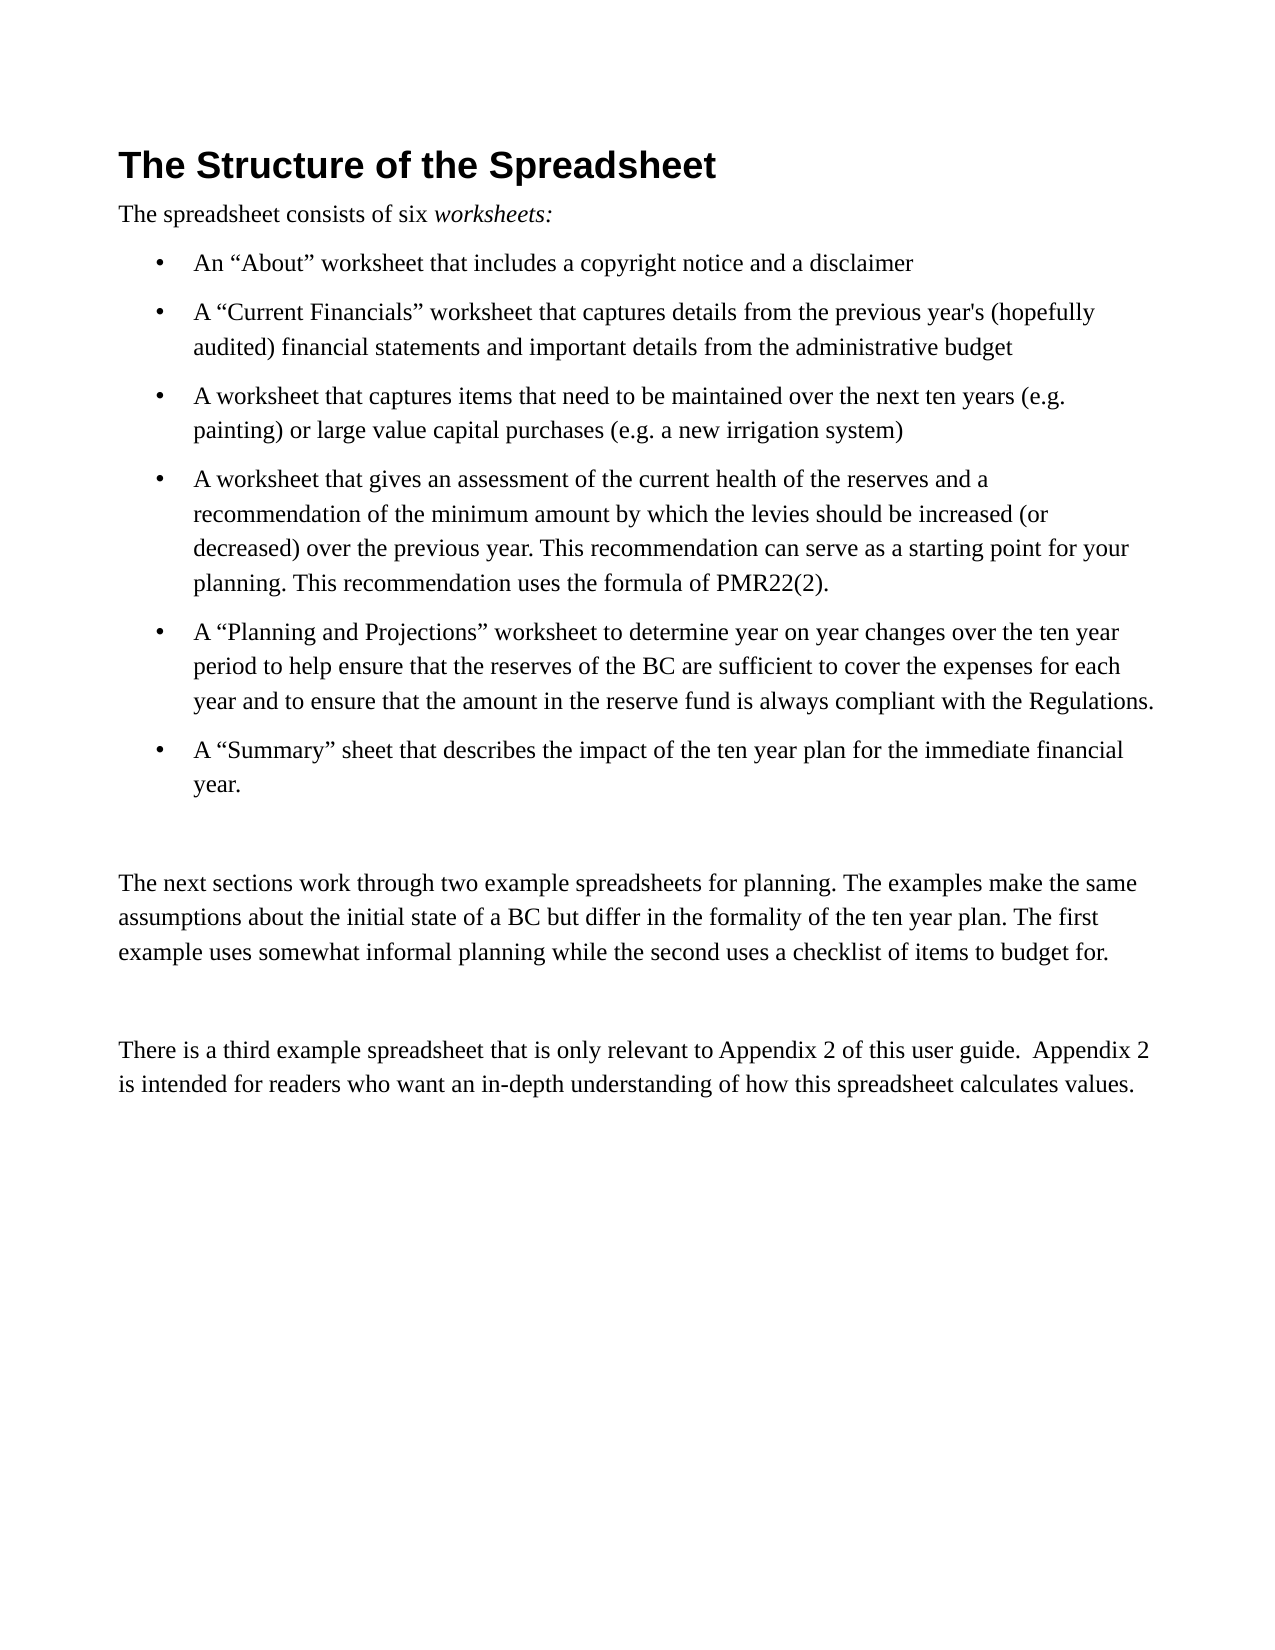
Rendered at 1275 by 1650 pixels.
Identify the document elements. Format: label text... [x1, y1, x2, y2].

text The spreadsheet consists of six worksheets: [118, 199, 1157, 228]
list An “About” worksheet that includes a copyright notice and a disclaimer [156, 248, 1157, 277]
list A “Summary” sheet that describes the impact of the ten year plan for the immediate financial year. [156, 735, 1157, 798]
list A worksheet that gives an assessment of the current health of the reserves and a recommendation of the minimum amount by which the levies should be increased (or decreased) over the previous year. This recommendation can serve as a starting point for your planning. This recommendation uses the formula of PMR22(2). [156, 464, 1157, 597]
list A “Planning and Projections” worksheet to determine year on year changes over the ten year period to help ensure that the reserves of the BC are sufficient to cover the expenses for each year and to ensure that the amount in the reserve fund is always compliant with the Regulations. [156, 617, 1157, 715]
subtitle The Structure of the Spreadsheet [118, 143, 1157, 187]
list A worksheet that captures items that need to be maintained over the next ten years (e.g. painting) or large value capital purchases (e.g. a new irrigation system) [156, 381, 1157, 444]
text The next sections work through two example spreadsheets for planning. The examples make the same assumptions about the initial state of a BC but differ in the formality of the ten year plan. The first example uses somewhat informal planning while the second uses a checklist of items to budget for. [118, 868, 1157, 965]
list A “Current Financials” worksheet that captures details from the previous year's (hopefully audited) financial statements and important details from the administrative budget [156, 297, 1157, 361]
text There is a third example spreadsheet that is only relevant to Appendix 2 of this user guide. Appendix 2 is intended for readers who want an in-depth understanding of how this spreadsheet calculates values. [118, 1035, 1157, 1098]
